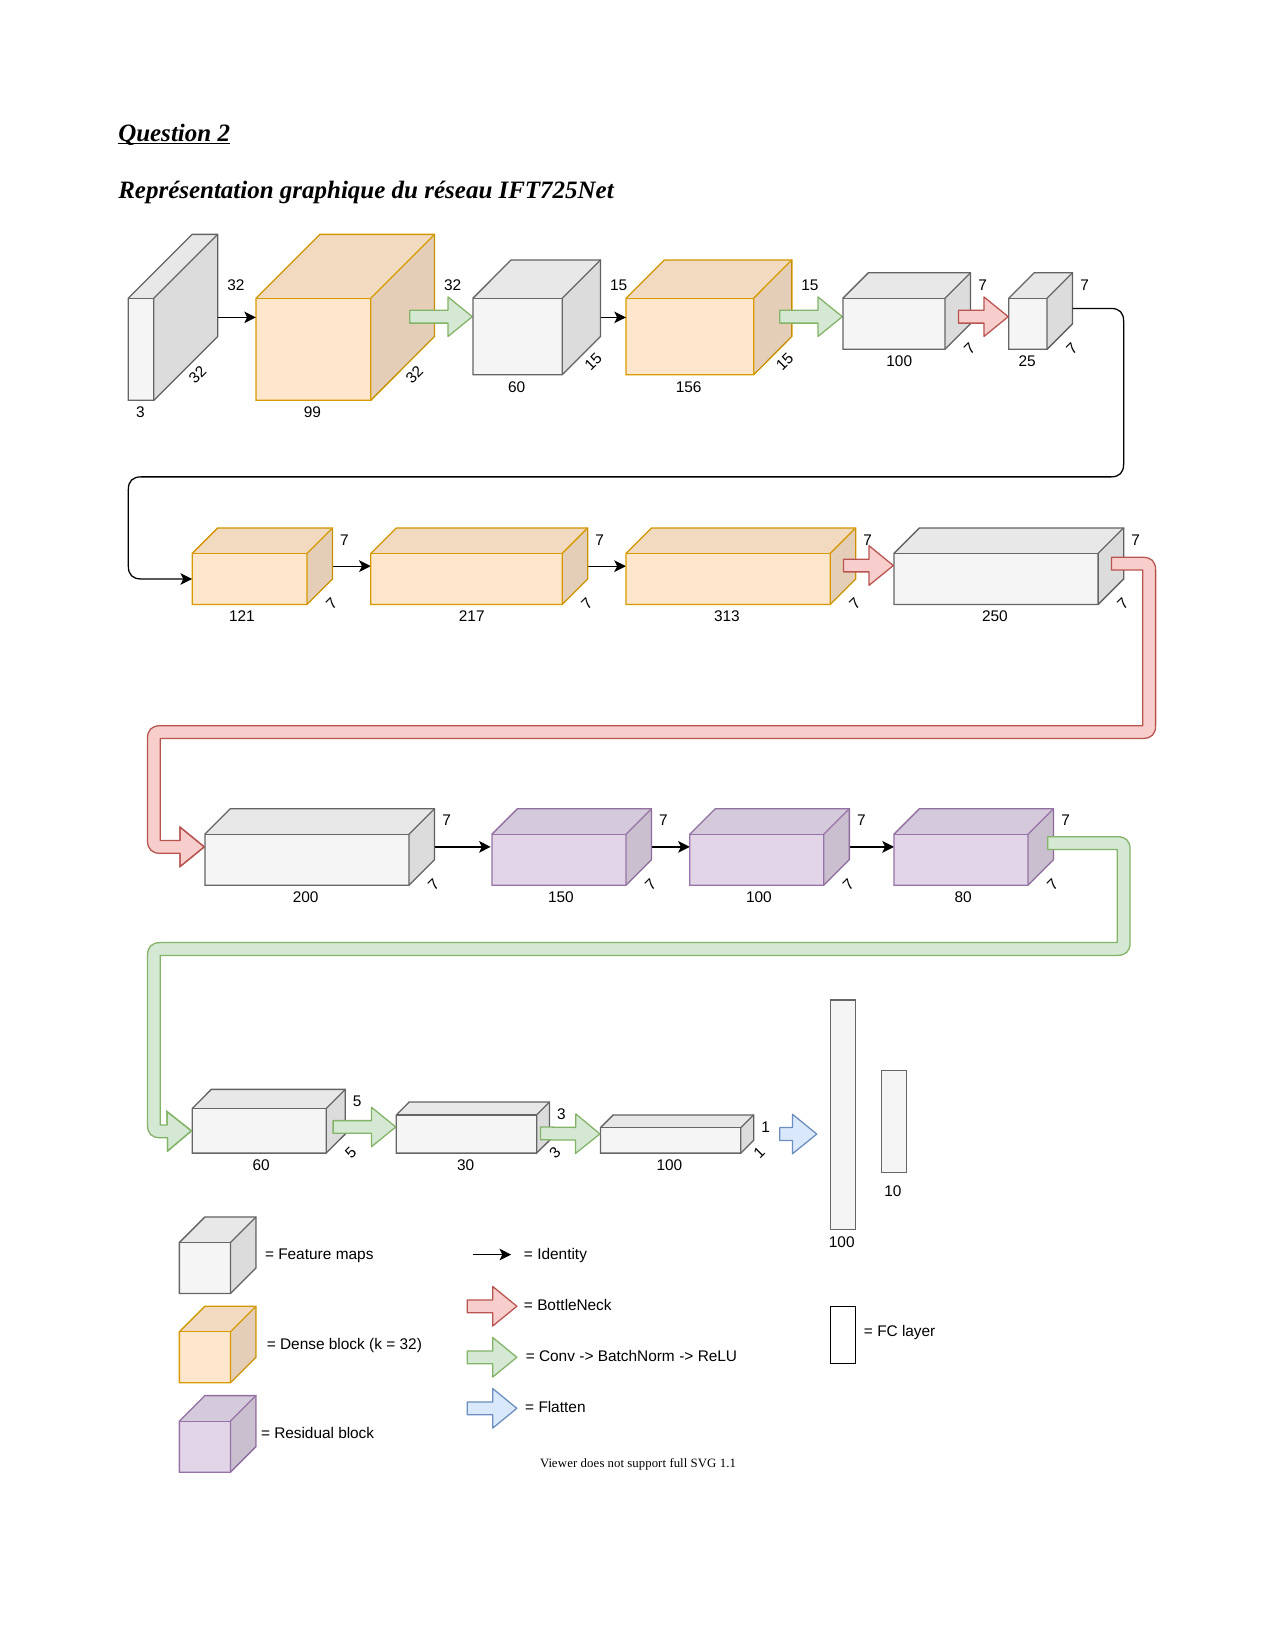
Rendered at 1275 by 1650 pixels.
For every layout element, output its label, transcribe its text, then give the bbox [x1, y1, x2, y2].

text Question 2 [118, 118, 1157, 147]
text Représentation graphique du réseau IFT725Net [118, 176, 1157, 204]
